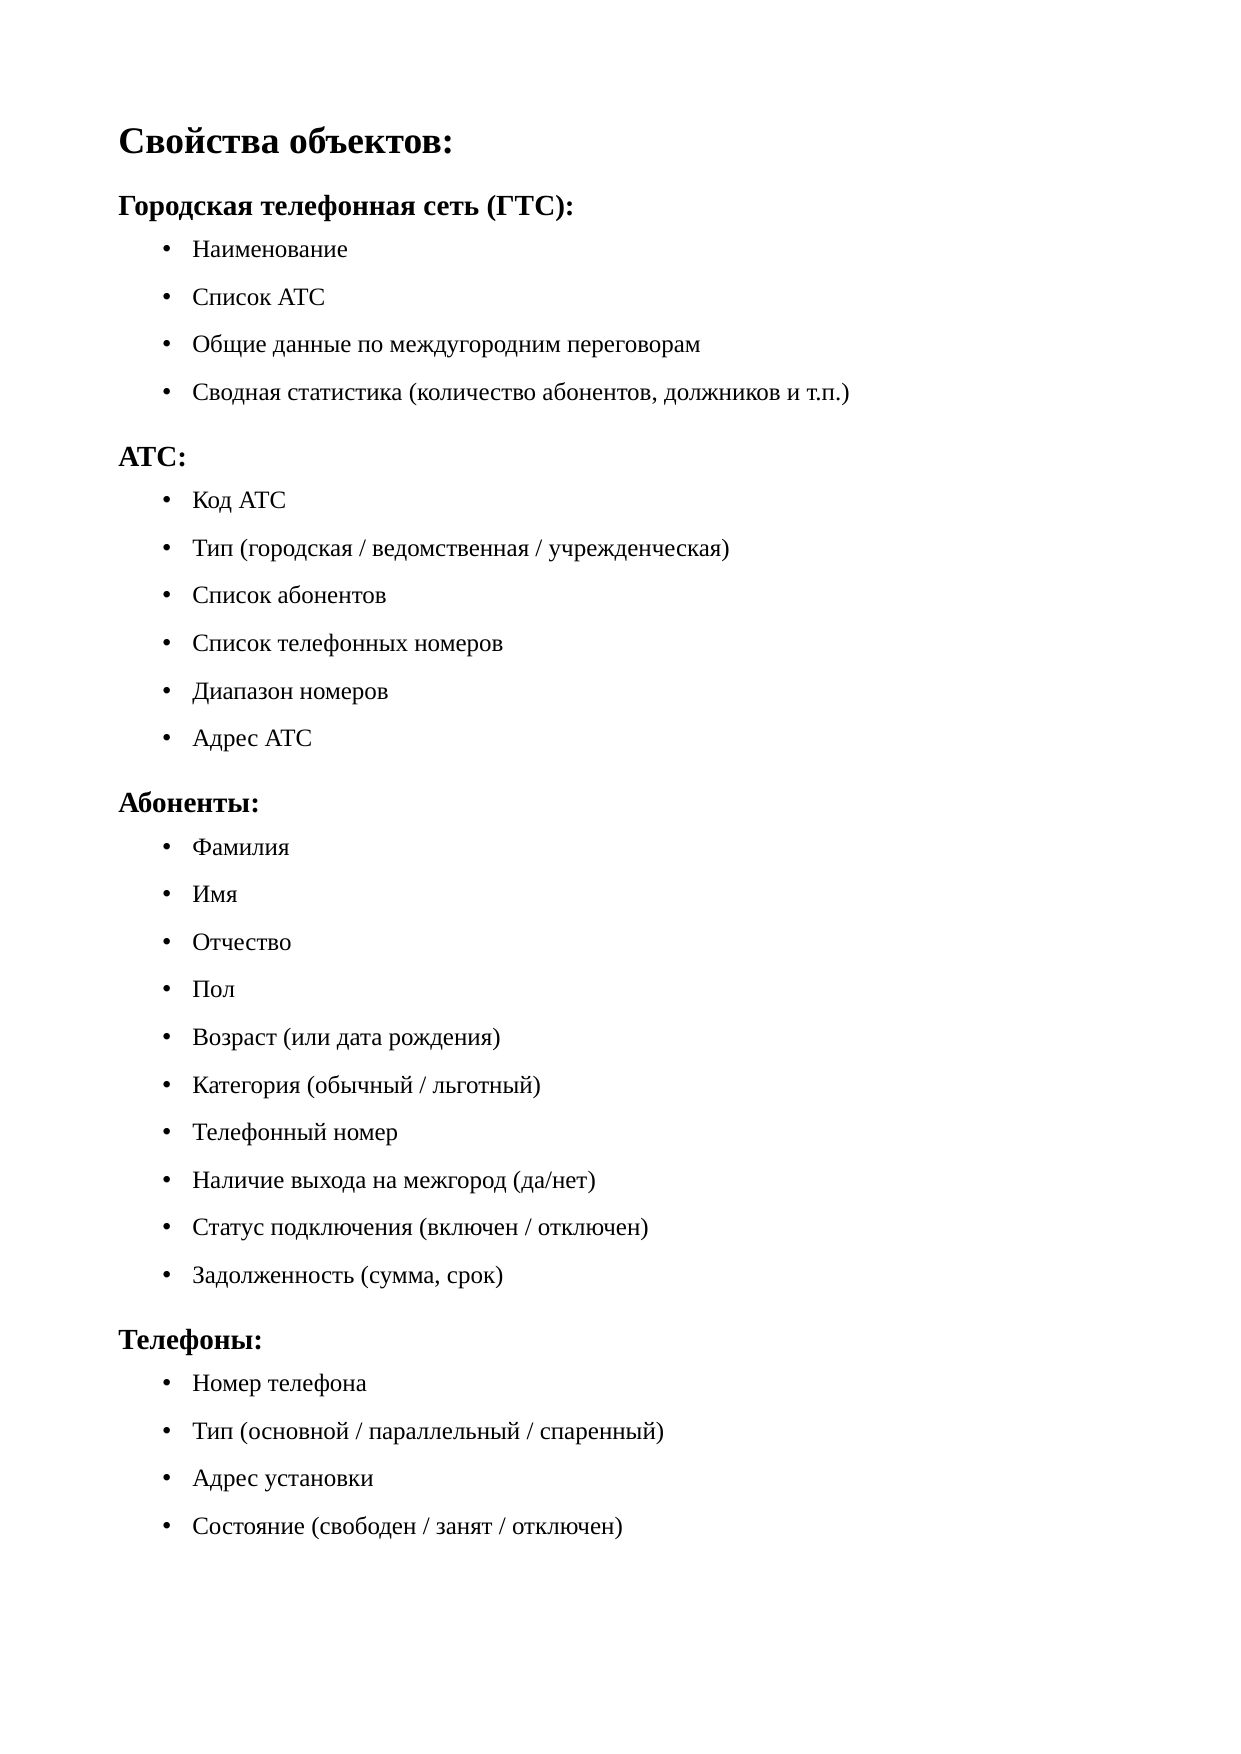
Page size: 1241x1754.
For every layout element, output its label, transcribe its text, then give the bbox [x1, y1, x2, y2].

list Список телефонных номеров [162, 628, 1122, 657]
subtitle Абоненты: [118, 786, 1122, 819]
list Наименование [162, 234, 1122, 263]
subtitle Городская телефонная сеть (ГТС): [118, 188, 1122, 222]
list Возраст (или дата рождения) [162, 1022, 1122, 1051]
list Диапазон номеров [162, 676, 1122, 704]
list Категория (обычный / льготный) [162, 1070, 1122, 1098]
list Наличие выхода на межгород (да/нет) [162, 1165, 1122, 1194]
list Тип (городская / ведомственная / учрежденческая) [162, 533, 1122, 562]
list Статус подключения (включен / отключен) [162, 1212, 1122, 1241]
list Задолженность (сумма, срок) [162, 1260, 1122, 1289]
list Список абонентов [162, 581, 1122, 609]
list Номер телефона [162, 1368, 1122, 1397]
list Состояние (свободен / занят / отключен) [162, 1511, 1122, 1540]
subtitle Телефоны: [118, 1322, 1122, 1356]
subtitle Свойства объектов: [118, 118, 1122, 161]
list Тип (основной / параллельный / спаренный) [162, 1416, 1122, 1445]
list Отчество [162, 927, 1122, 956]
list Фамилия [162, 832, 1122, 860]
list Сводная статистика (количество абонентов, должников и т.п.) [162, 377, 1122, 406]
list Список АТС [162, 282, 1122, 311]
list Адрес установки [162, 1463, 1122, 1492]
list Пол [162, 974, 1122, 1003]
list Общие данные по междугородним переговорам [162, 329, 1122, 358]
list Имя [162, 879, 1122, 908]
list Телефонный номер [162, 1117, 1122, 1146]
list Код АТС [162, 485, 1122, 514]
list Адрес АТС [162, 723, 1122, 752]
subtitle АТС: [118, 439, 1122, 473]
